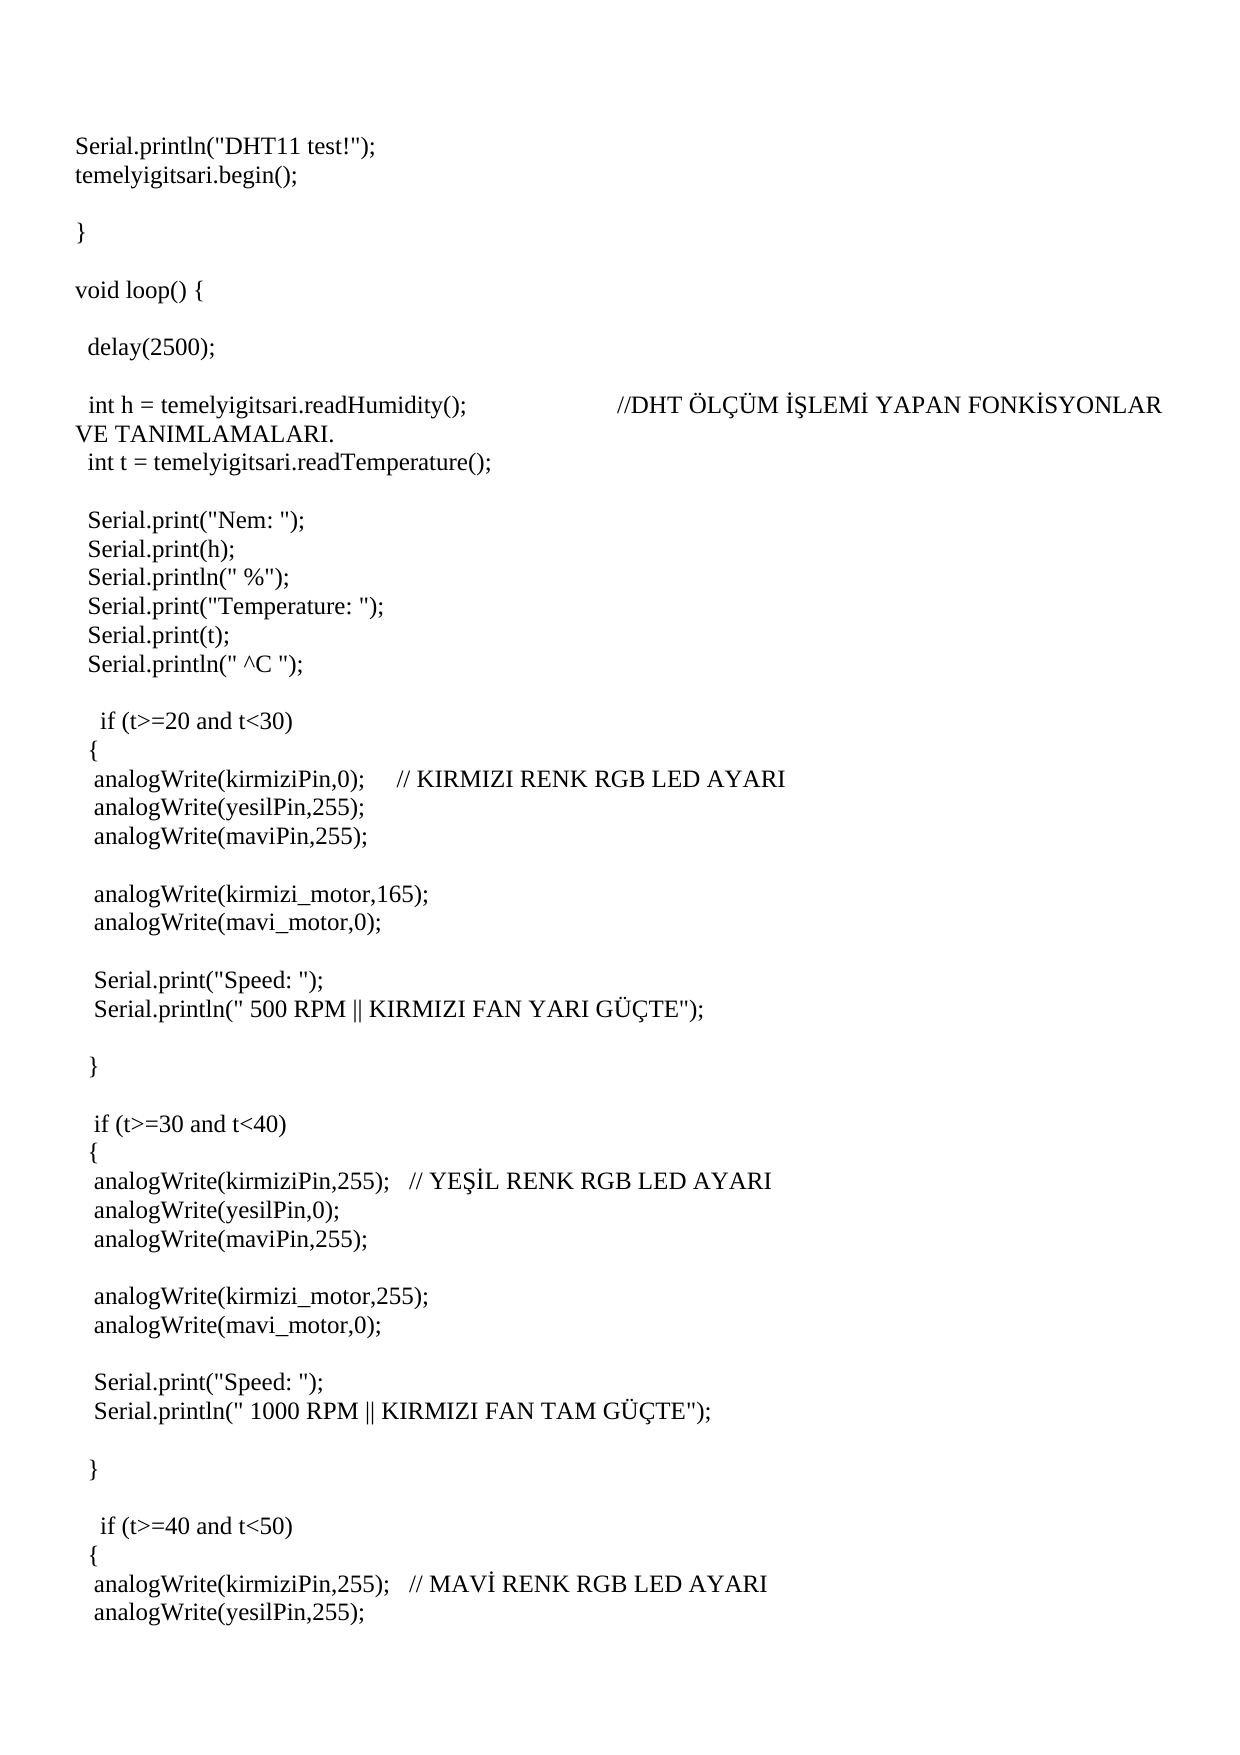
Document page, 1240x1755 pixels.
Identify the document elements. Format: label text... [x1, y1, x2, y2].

text } [75, 1454, 1164, 1482]
text int t = temelyigitsari.readTemperature(); [75, 447, 1164, 476]
text Serial.println(" 1000 RPM || KIRMIZI FAN TAM GÜÇTE"); [75, 1396, 1164, 1425]
text analogWrite(kirmiziPin,255); // MAVİ RENK RGB LED AYARI [75, 1569, 1164, 1597]
text analogWrite(mavi_motor,0); [75, 1310, 1164, 1339]
text Serial.println(" ^C "); [75, 649, 1164, 677]
text } [75, 1051, 1164, 1080]
text Serial.print("Speed: "); [75, 1367, 1164, 1396]
text } [75, 217, 1164, 246]
text Serial.print("Nem: "); [75, 505, 1164, 534]
text analogWrite(kirmiziPin,255); // YEŞİL RENK RGB LED AYARI [75, 1166, 1164, 1195]
text analogWrite(kirmiziPin,0); // KIRMIZI RENK RGB LED AYARI [75, 764, 1164, 792]
text analogWrite(mavi_motor,0); [75, 907, 1164, 936]
text Serial.println(" %"); [75, 562, 1164, 591]
text { [75, 1137, 1164, 1166]
text void loop() { [75, 275, 1164, 304]
text analogWrite(kirmizi_motor,165); [75, 879, 1164, 907]
text analogWrite(yesilPin,255); [75, 792, 1164, 821]
text analogWrite(yesilPin,0); [75, 1195, 1164, 1224]
text if (t>=30 and t<40) [75, 1109, 1164, 1137]
text delay(2500); [75, 332, 1164, 361]
text analogWrite(maviPin,255); [75, 1224, 1164, 1252]
text Serial.print(t); [75, 620, 1164, 649]
text if (t>=20 and t<30) [75, 706, 1164, 735]
text temelyigitsari.begin(); [75, 160, 1164, 189]
text Serial.print("Speed: "); [75, 965, 1164, 994]
text analogWrite(yesilPin,255); [75, 1597, 1164, 1626]
text if (t>=40 and t<50) [75, 1511, 1164, 1540]
text int h = temelyigitsari.readHumidity(); //DHT ÖLÇÜM İŞLEMİ YAPAN FONKİSYONLAR VE TANIMLAMALARI. [75, 390, 1164, 447]
text analogWrite(maviPin,255); [75, 821, 1164, 850]
text Serial.print("Temperature: "); [75, 591, 1164, 620]
text { [75, 735, 1164, 764]
text { [75, 1540, 1164, 1569]
text Serial.println(" 500 RPM || KIRMIZI FAN YARI GÜÇTE"); [75, 994, 1164, 1022]
text analogWrite(kirmizi_motor,255); [75, 1281, 1164, 1310]
text Serial.println("DHT11 test!"); [75, 131, 1164, 160]
text Serial.print(h); [75, 534, 1164, 562]
